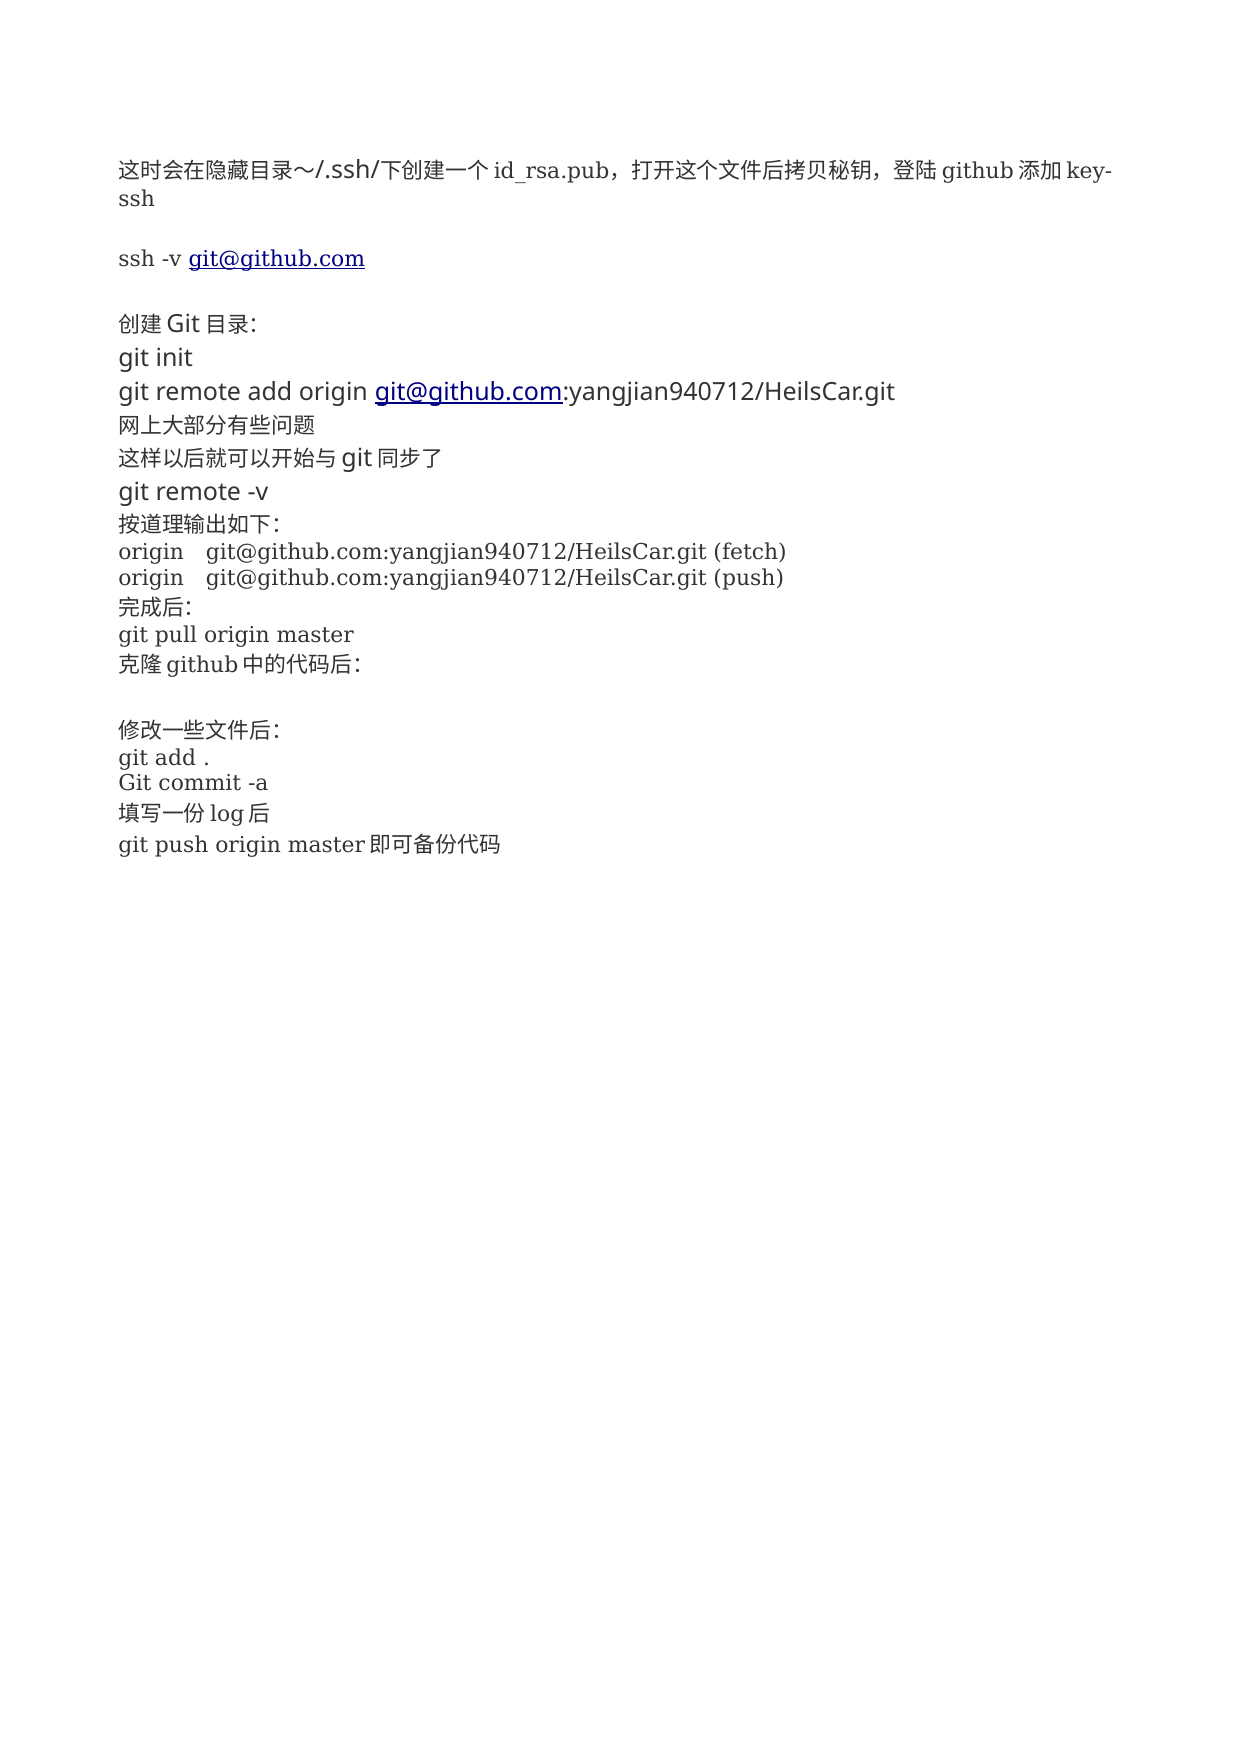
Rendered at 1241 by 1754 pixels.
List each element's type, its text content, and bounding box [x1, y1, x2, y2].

text 修改一些文件后： [118, 713, 1122, 745]
text origin git@github.com:yangjian940712/HeilsCar.git (push) [118, 564, 1122, 590]
text git remote -v [118, 473, 1122, 507]
text git add . [118, 745, 1122, 770]
text git remote add origin git@github.com:yangjian940712/HeilsCar.git [118, 373, 1122, 408]
text 完成后： [118, 590, 1122, 622]
text origin git@github.com:yangjian940712/HeilsCar.git (fetch) [118, 539, 1122, 564]
text 这时会在隐藏目录～/.ssh/下创建一个id_rsa.pub，打开这个文件后拷贝秘钥，登陆github添加key-ssh [118, 152, 1122, 212]
text 按道理输出如下： [118, 507, 1122, 539]
text Git commit -a [118, 770, 1122, 796]
text git pull origin master [118, 622, 1122, 647]
text 克隆github中的代码后： [118, 647, 1122, 679]
text ssh -v git@github.com [118, 246, 1122, 271]
text git init [118, 339, 1122, 373]
text git push origin master即可备份代码 [118, 827, 1122, 859]
text 网上大部分有些问题 [118, 408, 1122, 439]
text 创建Git目录： [118, 305, 1122, 339]
text 填写一份log后 [118, 796, 1122, 827]
text 这样以后就可以开始与git同步了 [118, 439, 1122, 473]
